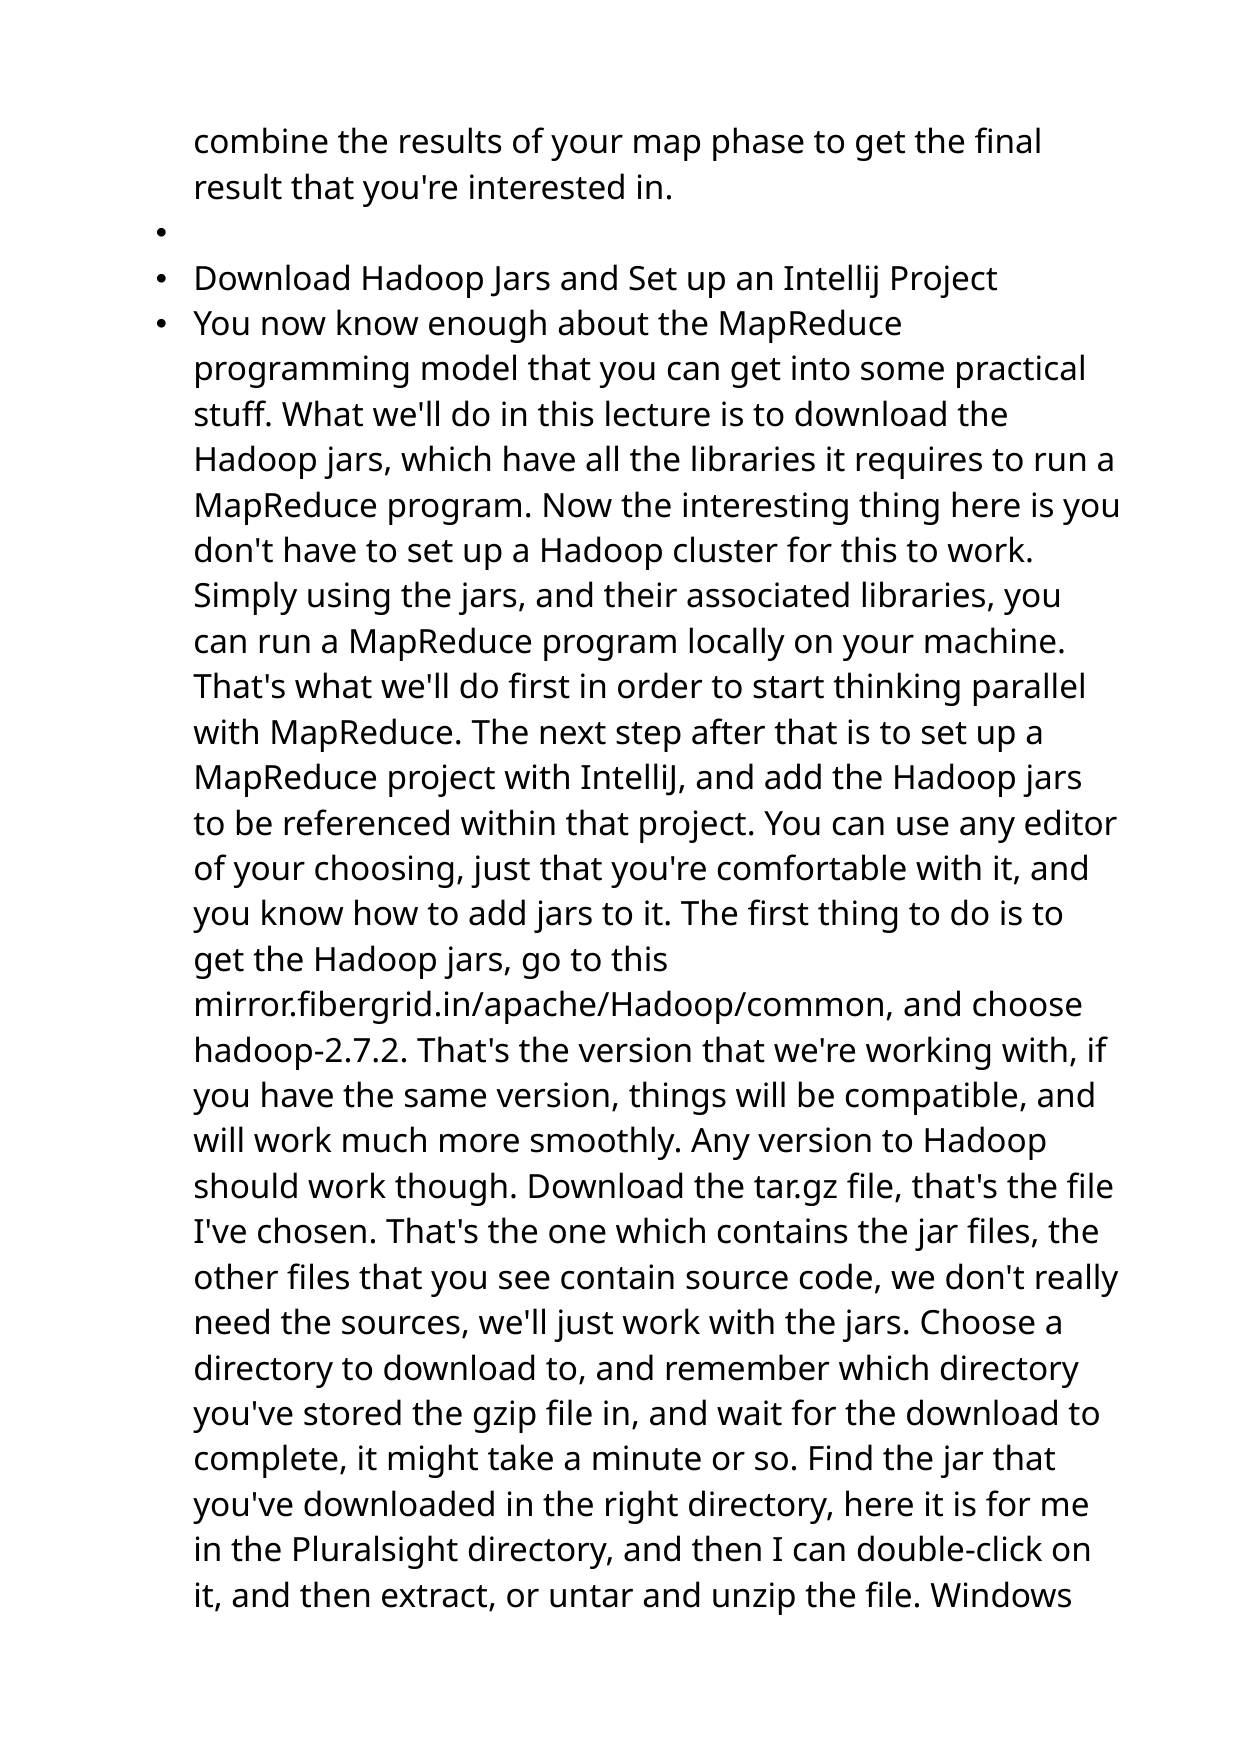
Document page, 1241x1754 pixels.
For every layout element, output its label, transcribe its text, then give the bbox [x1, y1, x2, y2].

list Download Hadoop Jars and Set up an Intellij Project [156, 254, 1122, 300]
list combine the results of your map phase to get the final result that you're interested in. [156, 118, 1122, 209]
list You now know enough about the MapReduce programming model that you can get into some practical stuff. What we'll do in this lecture is to download the Hadoop jars, which have all the libraries it requires to run a MapReduce program. Now the interesting thing here is you don't have to set up a Hadoop cluster for this to work. Simply using the jars, and their associated libraries, you can run a MapReduce program locally on your machine. That's what we'll do first in order to start thinking parallel with MapReduce. The next step after that is to set up a MapReduce project with IntelliJ, and add the Hadoop jars to be referenced within that project. You can use any editor of your choosing, just that you're comfortable with it, and you know how to add jars to it. The first thing to do is to get the Hadoop jars, go to this mirror.fibergrid.in/apache/Hadoop/common, and choose hadoop-2.7.2. That's the version that we're working with, if you have the same version, things will be compatible, and will work much more smoothly. Any version to Hadoop should work though. Download the tar.gz file, that's the file I've chosen. That's the one which contains the jar files, the other files that you see contain source code, we don't really need the sources, we'll just work with the jars. Choose a directory to download to, and remember which directory you've stored the gzip file in, and wait for the download to complete, it might take a minute or so. Find the jar that you've downloaded in the right directory, here it is for me in the Pluralsight directory, and then I can double-click on it, and then extract, or untar and unzip the file. Windows [156, 300, 1122, 1617]
